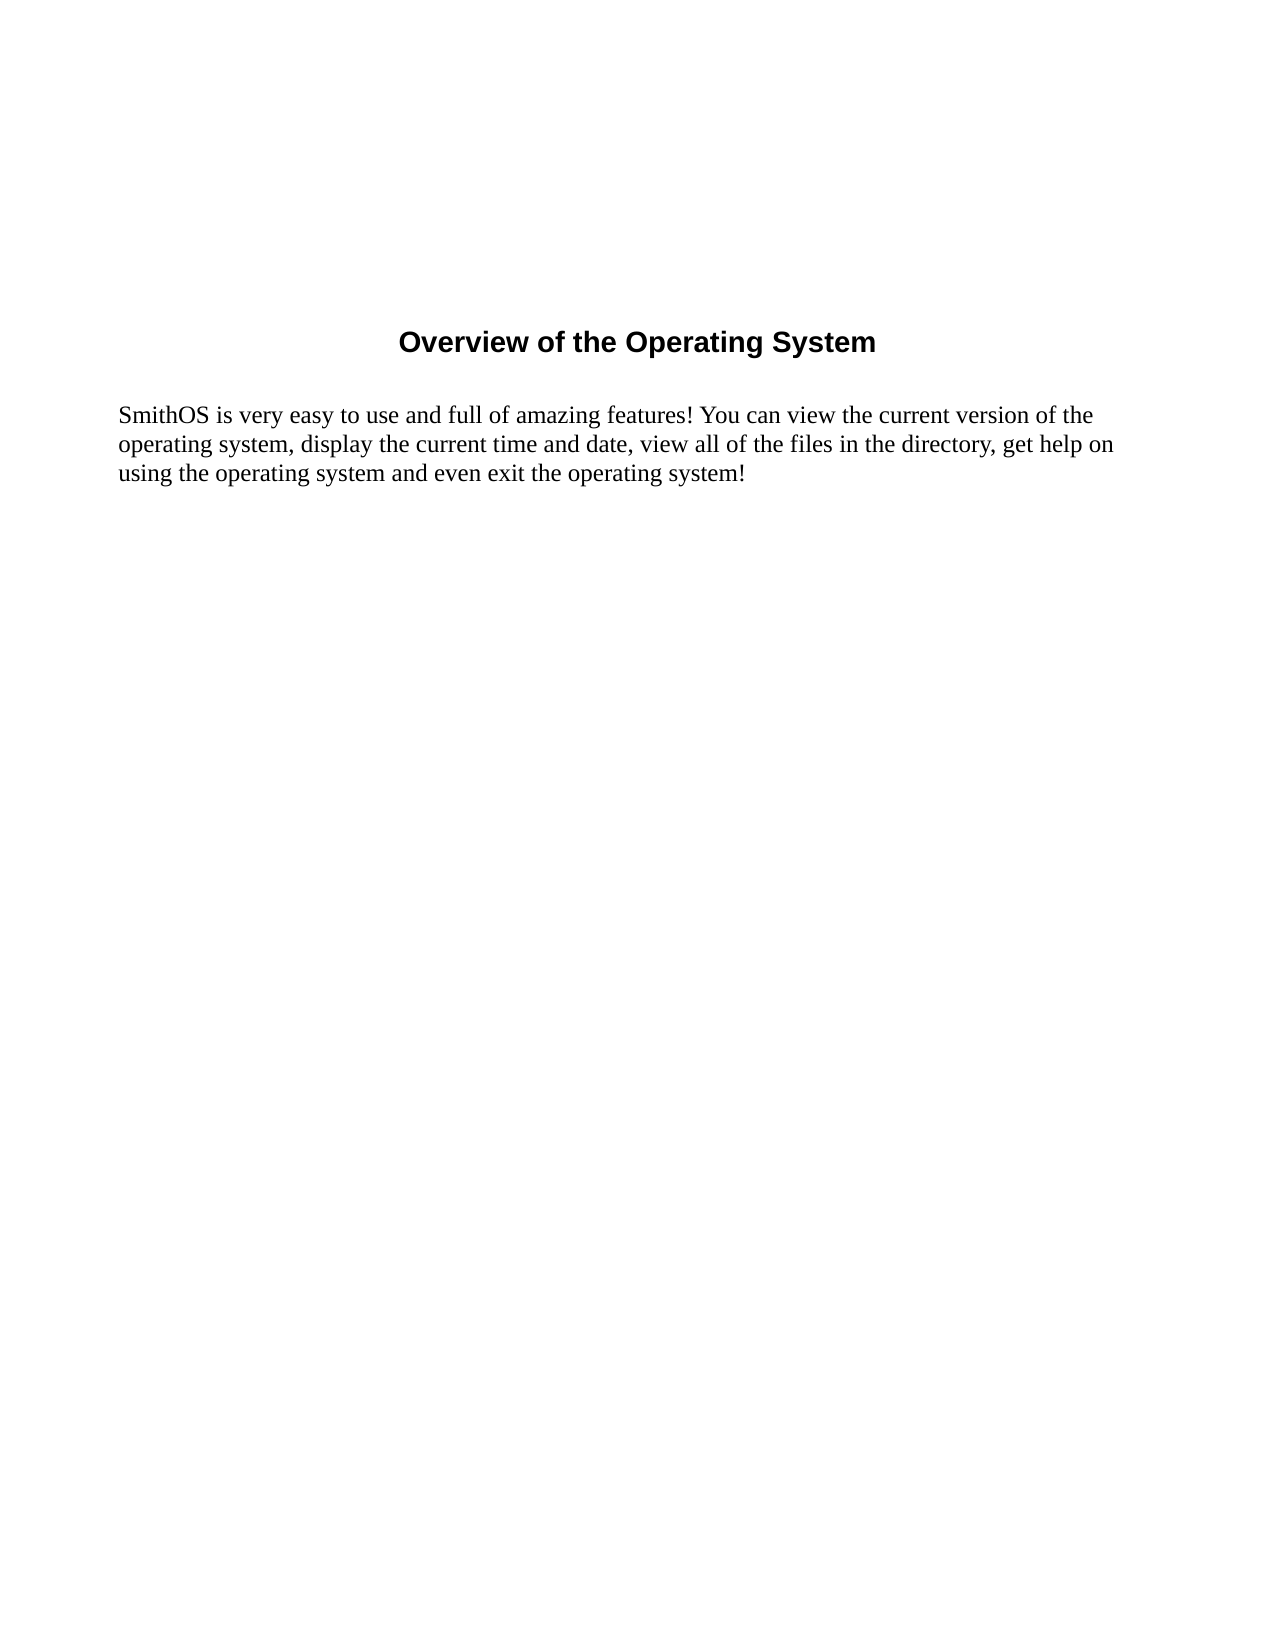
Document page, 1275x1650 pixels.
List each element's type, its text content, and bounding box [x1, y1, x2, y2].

text SmithOS is very easy to use and full of amazing features! You can view the current version of the operating system, display the current time and date, view all of the files in the directory, get help on using the operating system and even exit the operating system! [118, 400, 1157, 486]
subtitle Overview of the Operating System [118, 325, 1157, 359]
